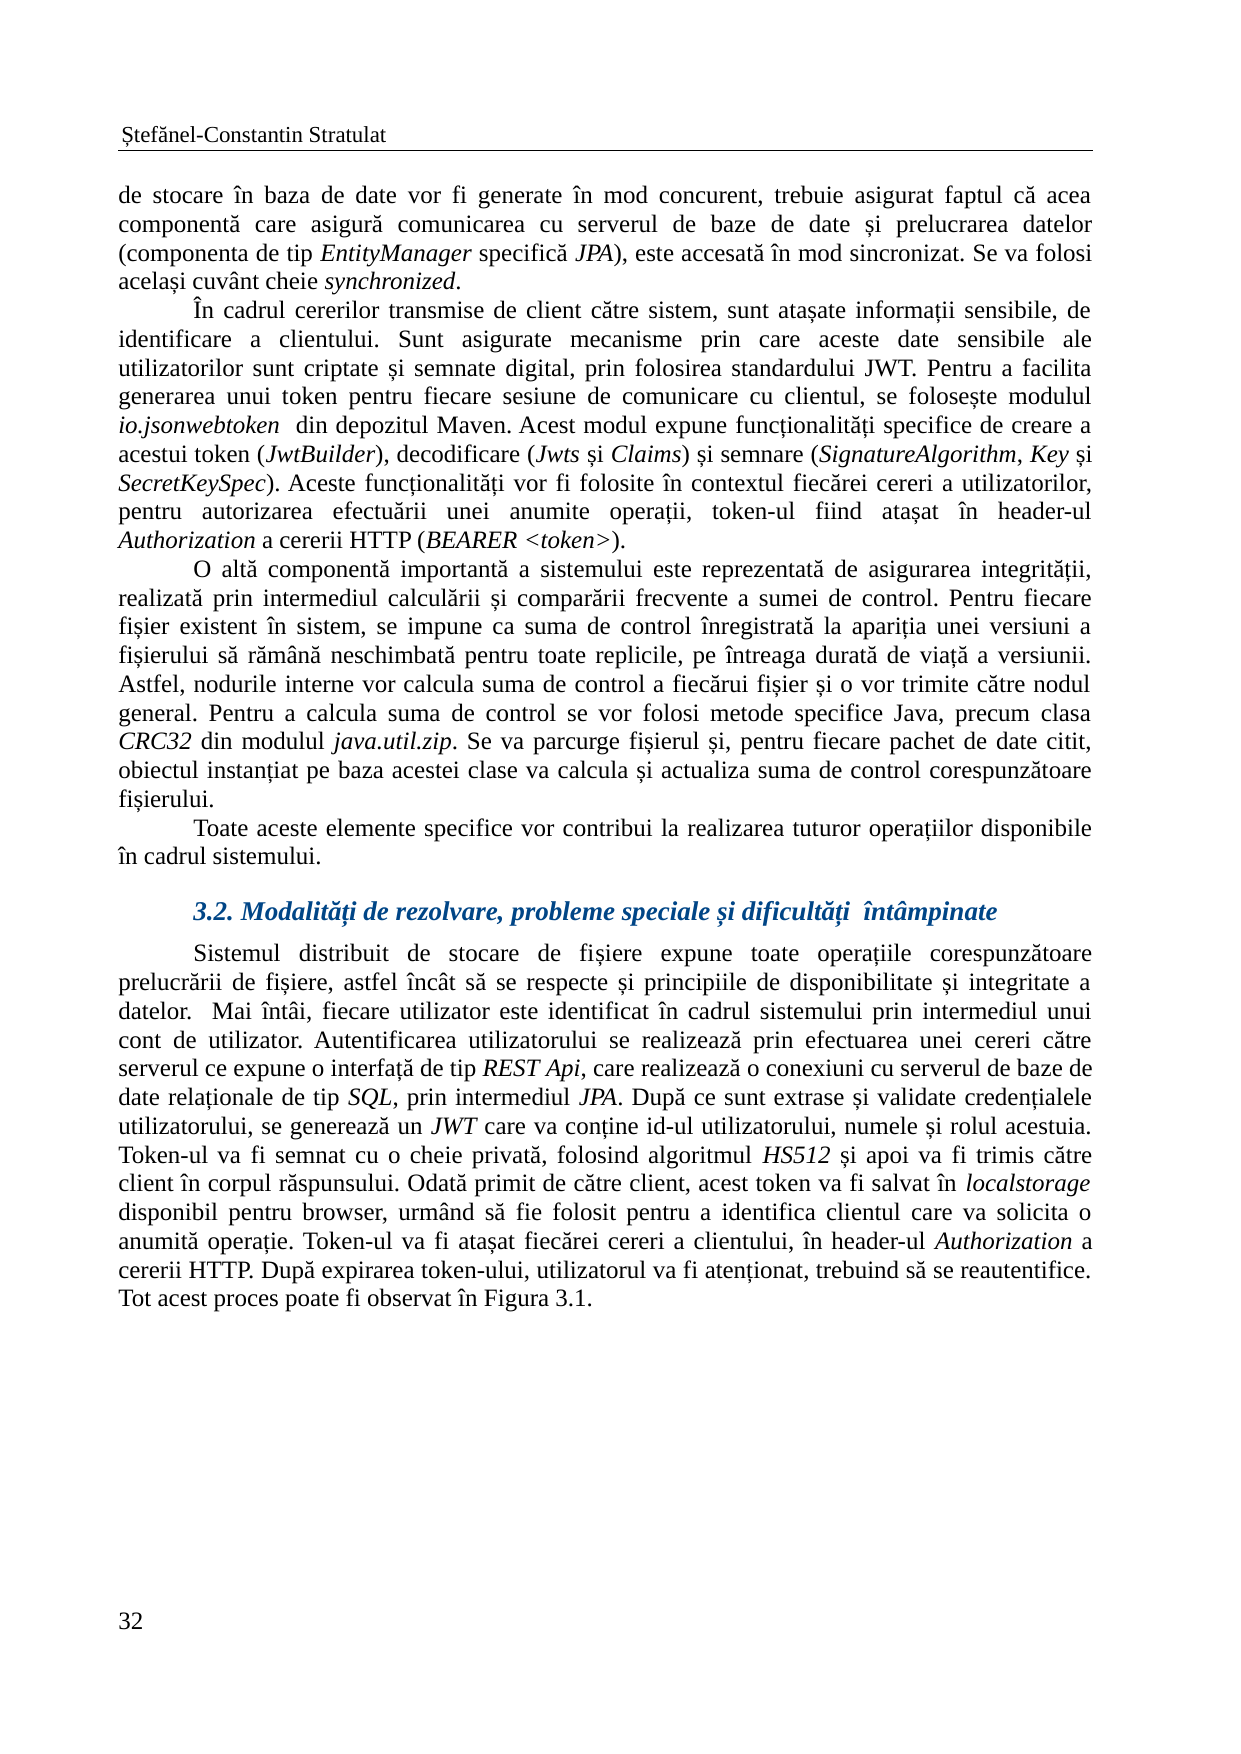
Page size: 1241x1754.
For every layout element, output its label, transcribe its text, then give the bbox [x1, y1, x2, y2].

text Toate aceste elemente specifice vor contribui la realizarea tuturor operațiilor disponibile în cadrul sistemului. [118, 813, 1093, 870]
text de stocare în baza de date vor fi generate în mod concurent, trebuie asigurat faptul că acea componentă care asigură comunicarea cu serverul de baze de date și prelucrarea datelor (componenta de tip EntityManager specifică JPA), este accesată în mod sincronizat. Se va folosi același cuvânt cheie synchronized. [118, 180, 1093, 295]
text În cadrul cererilor transmise de client către sistem, sunt atașate informații sensibile, de identificare a clientului. Sunt asigurate mecanisme prin care aceste date sensibile ale utilizatorilor sunt criptate și semnate digital, prin folosirea standardului JWT. Pentru a facilita generarea unui token pentru fiecare sesiune de comunicare cu clientul, se folosește modulul io.jsonwebtoken din depozitul Maven. Acest modul expune funcționalități specifice de creare a acestui token (JwtBuilder), decodificare (Jwts și Claims) și semnare (SignatureAlgorithm, Key și SecretKeySpec). Aceste funcționalități vor fi folosite în contextul fiecărei cereri a utilizatorilor, pentru autorizarea efectuării unei anumite operații, token-ul fiind atașat în header-ul Authorization a cererii HTTP (BEARER <token>). [118, 295, 1093, 554]
text Sistemul distribuit de stocare de fișiere expune toate operațiile corespunzătoare prelucrării de fișiere, astfel încât să se respecte și principiile de disponibilitate și integritate a datelor. Mai întâi, fiecare utilizator este identificat în cadrul sistemului prin intermediul unui cont de utilizator. Autentificarea utilizatorului se realizează prin efectuarea unei cereri către serverul ce expune o interfață de tip REST Api, care realizează o conexiuni cu serverul de baze de date relaționale de tip SQL, prin intermediul JPA. După ce sunt extrase și validate credențialele utilizatorului, se generează un JWT care va conține id-ul utilizatorului, numele și rolul acestuia. Token-ul va fi semnat cu o cheie privată, folosind algoritmul HS512 și apoi va fi trimis către client în corpul răspunsului. Odată primit de către client, acest token va fi salvat în localstorage disponibil pentru browser, urmând să fie folosit pentru a identifica clientul care va solicita o anumită operație. Token-ul va fi atașat fiecărei cereri a clientului, în header-ul Authorization a cererii HTTP. După expirarea token-ului, utilizatorul va fi atenționat, trebuind să se reautentifice. Tot acest proces poate fi observat în Figura 3.1. [118, 938, 1093, 1312]
text O altă componentă importantă a sistemului este reprezentată de asigurarea integrității, realizată prin intermediul calculării și comparării frecvente a sumei de control. Pentru fiecare fișier existent în sistem, se impune ca suma de control înregistrată la apariția unei versiuni a fișierului să rămână neschimbată pentru toate replicile, pe întreaga durată de viață a versiunii. Astfel, nodurile interne vor calcula suma de control a fiecărui fișier și o vor trimite către nodul general. Pentru a calcula suma de control se vor folosi metode specifice Java, precum clasa CRC32 din modulul java.util.zip. Se va parcurge fișierul și, pentru fiecare pachet de date citit, obiectul instanțiat pe baza acestei clase va calcula și actualiza suma de control corespunzătoare fișierului. [118, 554, 1093, 813]
subtitle Modalități de rezolvare, probleme speciale și dificultăți întâmpinate [193, 895, 1093, 926]
